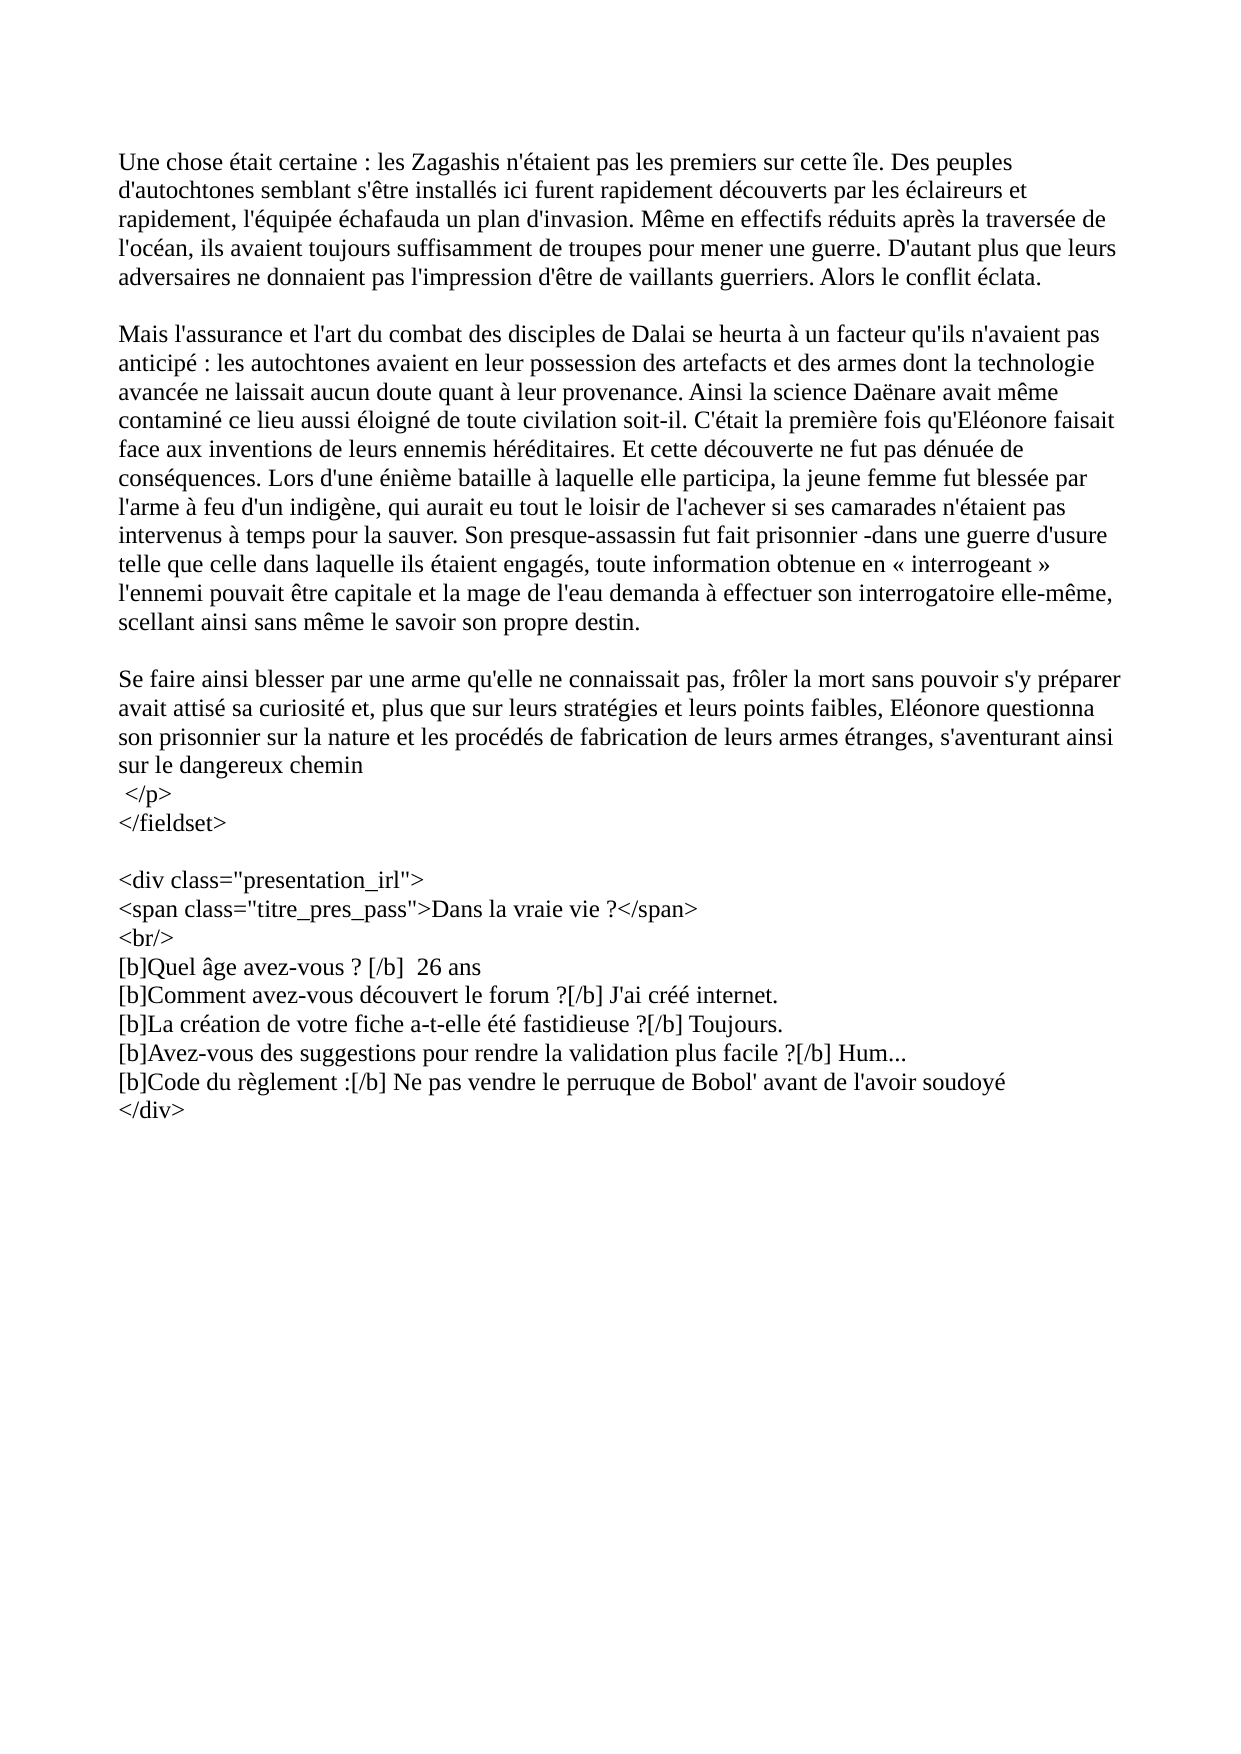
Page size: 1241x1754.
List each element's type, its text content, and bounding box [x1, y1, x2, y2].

text </p> </fieldset> <div class="presentation_irl"> <span class="titre_pres_pass">Dans la vraie vie ?</span> <br/> [b]Quel âge avez-vous ? [/b] 26 ans [b]Comment avez-vous découvert le forum ?[/b] J'ai créé internet. [b]La création de votre fiche a-t-elle été fastidieuse ?[/b] Toujours. [b]Avez-vous des suggestions pour rendre la validation plus facile ?[/b] Hum... [b]Code du règlement :[/b] Ne pas vendre le perruque de Bobol' avant de l'avoir soudoyé </div> [118, 779, 1122, 1124]
text Se faire ainsi blesser par une arme qu'elle ne connaissait pas, frôler la mort sans pouvoir s'y préparer avait attisé sa curiosité et, plus que sur leurs stratégies et leurs points faibles, Eléonore questionna son prisonnier sur la nature et les procédés de fabrication de leurs armes étranges, s'aventurant ainsi sur le dangereux chemin [118, 664, 1122, 779]
text Mais l'assurance et l'art du combat des disciples de Dalai se heurta à un facteur qu'ils n'avaient pas anticipé : les autochtones avaient en leur possession des artefacts et des armes dont la technologie avancée ne laissait aucun doute quant à leur provenance. Ainsi la science Daënare avait même contaminé ce lieu aussi éloigné de toute civilation soit-il. C'était la première fois qu'Eléonore faisait face aux inventions de leurs ennemis héréditaires. Et cette découverte ne fut pas dénuée de conséquences. Lors d'une énième bataille à laquelle elle participa, la jeune femme fut blessée par l'arme à feu d'un indigène, qui aurait eu tout le loisir de l'achever si ses camarades n'étaient pas intervenus à temps pour la sauver. Son presque-assassin fut fait prisonnier -dans une guerre d'usure telle que celle dans laquelle ils étaient engagés, toute information obtenue en « interrogeant » l'ennemi pouvait être capitale et la mage de l'eau demanda à effectuer son interrogatoire elle-même, scellant ainsi sans même le savoir son propre destin. [118, 319, 1122, 636]
text Une chose était certaine : les Zagashis n'étaient pas les premiers sur cette île. Des peuples d'autochtones semblant s'être installés ici furent rapidement découverts par les éclaireurs et rapidement, l'équipée échafauda un plan d'invasion. Même en effectifs réduits après la traversée de l'océan, ils avaient toujours suffisamment de troupes pour mener une guerre. D'autant plus que leurs adversaires ne donnaient pas l'impression d'être de vaillants guerriers. Alors le conflit éclata. [118, 147, 1122, 291]
